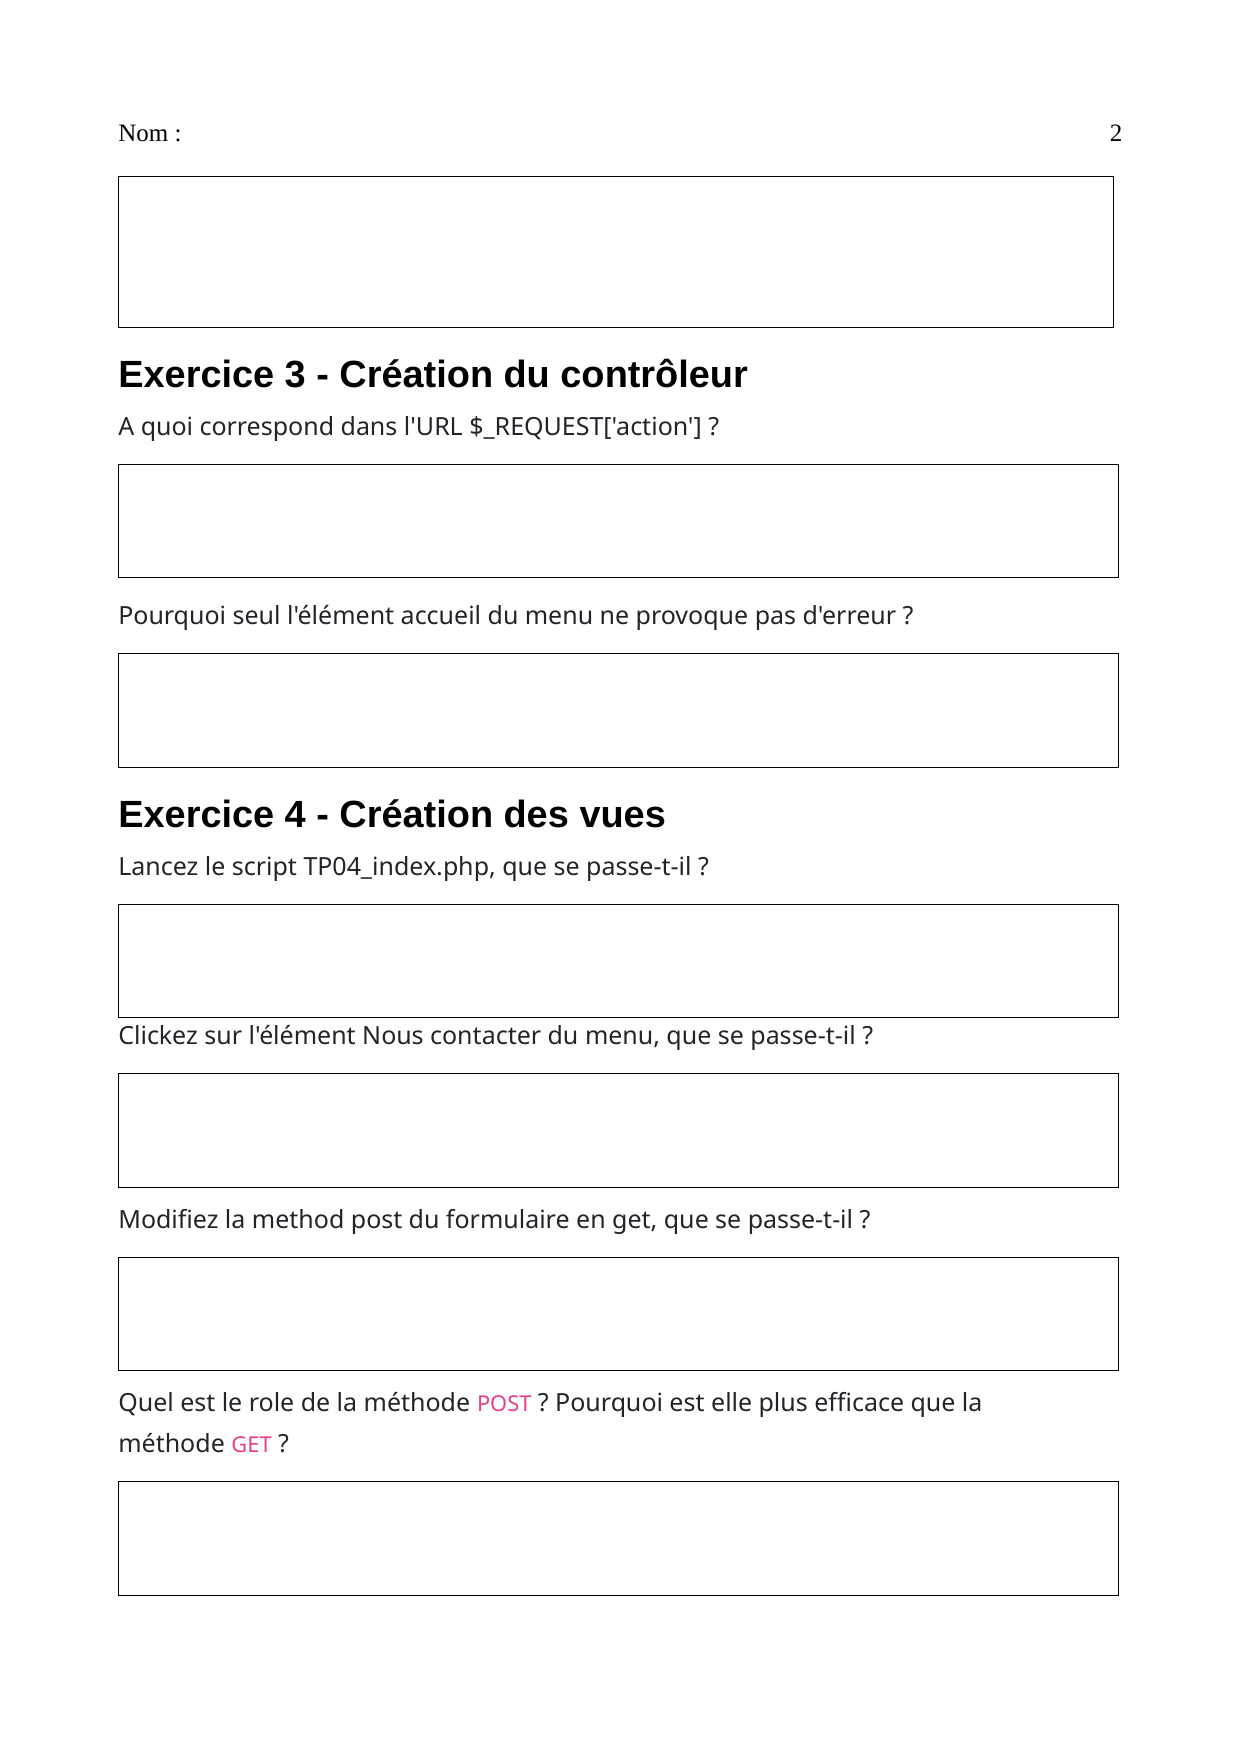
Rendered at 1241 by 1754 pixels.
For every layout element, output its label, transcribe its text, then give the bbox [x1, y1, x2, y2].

text Clickez sur l'élément Nous contacter du menu, que se passe-t-il ? [118, 1017, 1122, 1052]
text Lancez le script TP04_index.php, que se passe-t-il ? [118, 848, 1122, 882]
subtitle Exercice 4 - Création des vues [118, 792, 1122, 836]
text Modifiez la method post du formulaire en get, que se passe-t-il ? [118, 1201, 1122, 1235]
subtitle Exercice 3 - Création du contrôleur [118, 352, 1122, 396]
text Pourquoi seul l'élément accueil du menu ne provoque pas d'erreur ? [118, 598, 1122, 632]
text Quel est le role de la méthode POST ? Pourquoi est elle plus efficace que la méthode GET ? [118, 1385, 1122, 1460]
text A quoi correspond dans l'URL $_REQUEST['action'] ? [118, 408, 1122, 442]
